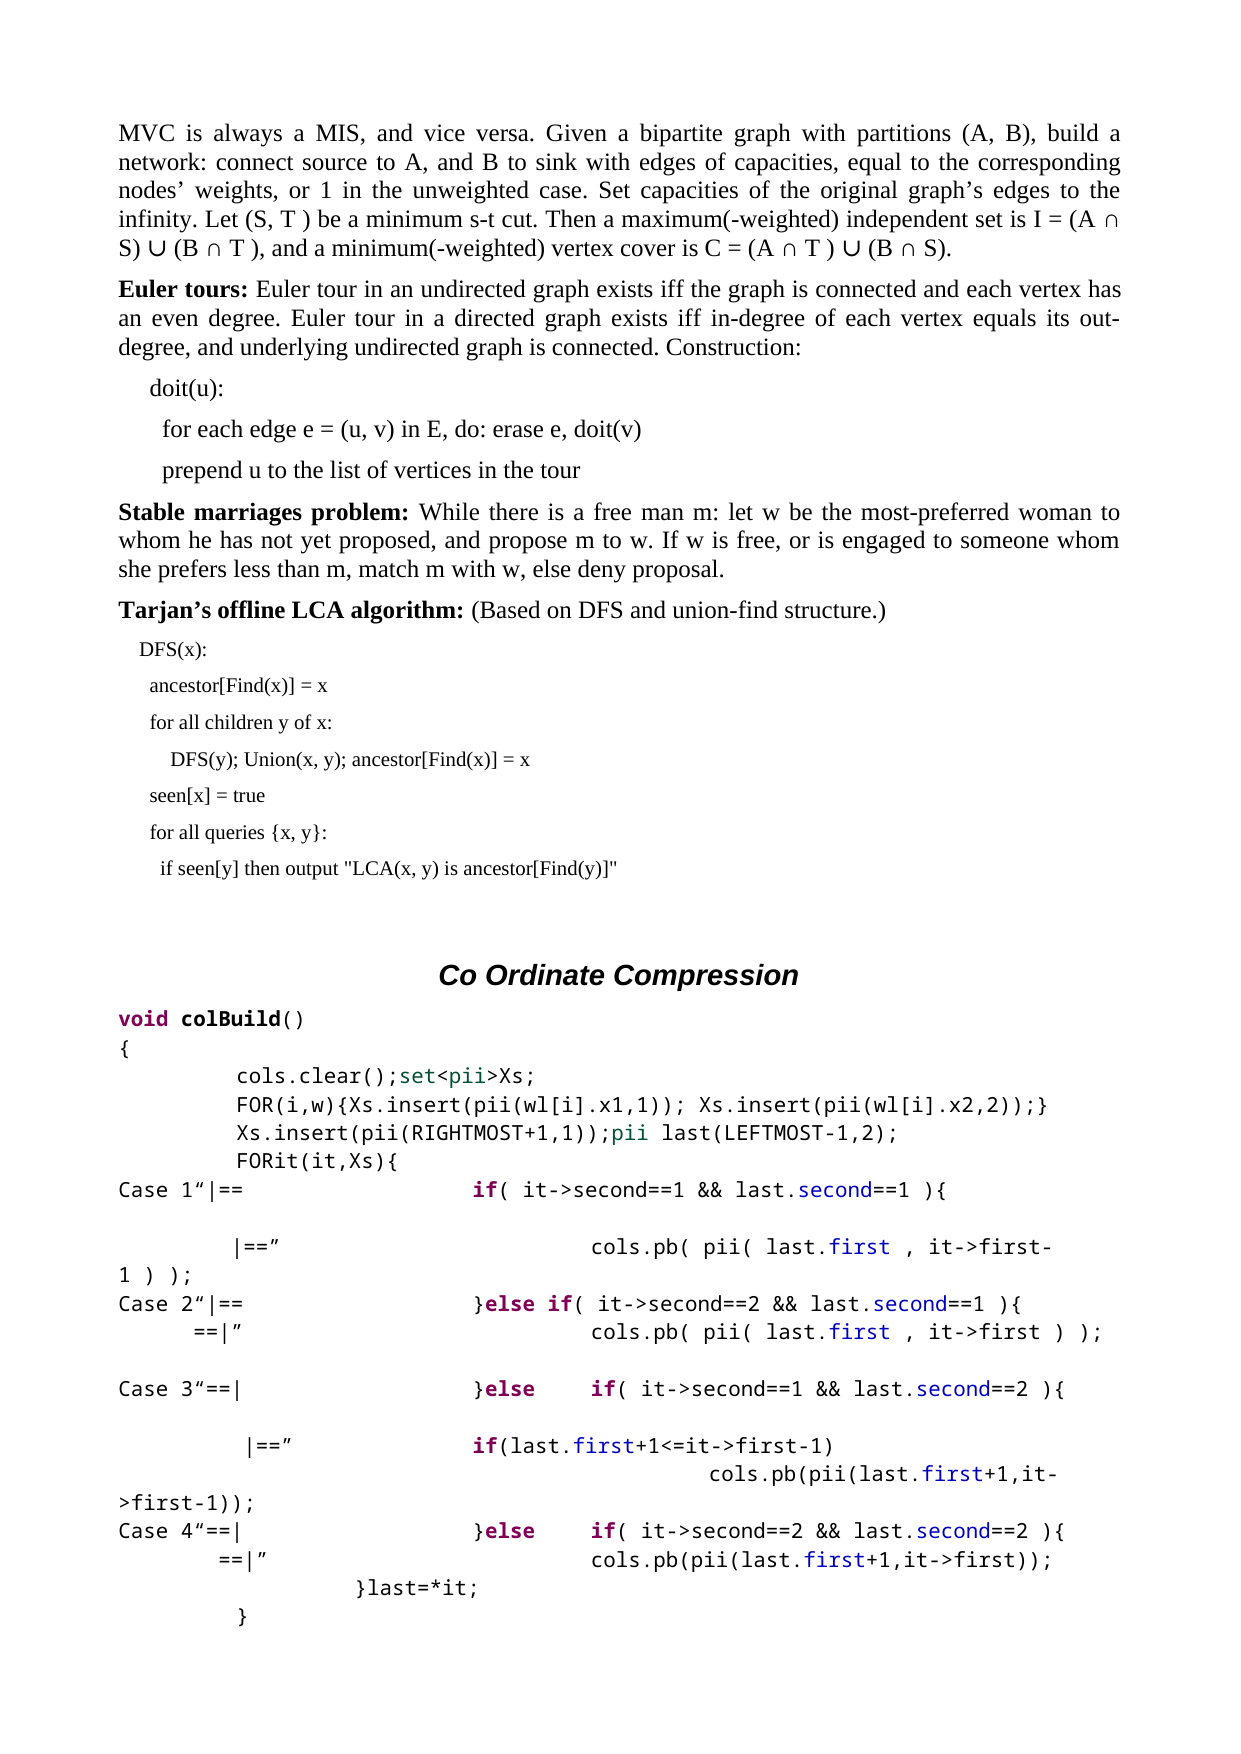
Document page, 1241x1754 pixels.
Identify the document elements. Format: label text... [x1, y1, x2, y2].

text for all children y of x: [118, 710, 1122, 734]
text |==” cols.pb( pii( last.first , it->first-1 ) ); [118, 1232, 1122, 1289]
text Case 2“|== }else if( it->second==2 && last.second==1 ){ [118, 1289, 1122, 1317]
text void colBuild() [118, 1004, 1122, 1033]
text DFS(x): [118, 637, 1122, 661]
text ancestor[Find(x)] = x [118, 673, 1122, 697]
text Case 4“==| }else if( it->second==2 && last.second==2 ){ [118, 1516, 1122, 1545]
text Tarjan’s offline LCA algorithm: (Based on DFS and union-find structure.) [118, 596, 1122, 624]
text if seen[y] then output "LCA(x, y) is ancestor[Find(y)]" [118, 856, 1122, 880]
text } [118, 1602, 1122, 1630]
text Stable marriages problem: While there is a free man m: let w be the most-preferred woman to whom he has not yet proposed, and propose m to w. If w is free, or is engaged to someone whom she prefers less than m, match m with w, else deny proposal. [118, 497, 1122, 583]
text for each edge e = (u, v) in E, do: erase e, doit(v) [118, 414, 1122, 443]
text prepend u to the list of vertices in the tour [118, 456, 1122, 484]
text }last=*it; [118, 1573, 1122, 1602]
text for all queries {x, y}: [118, 820, 1122, 844]
text Euler tours: Euler tour in an undirected graph exists iff the graph is connected and each vertex has an even degree. Euler tour in a directed graph exists iff in-degree of each vertex equals its out-degree, and underlying undirected graph is connected. Construction: [118, 274, 1122, 361]
text Case 1“|== if( it->second==1 && last.second==1 ){ [118, 1175, 1122, 1232]
text DFS(y); Union(x, y); ancestor[Find(x)] = x [118, 747, 1122, 771]
text Xs.insert(pii(RIGHTMOST+1,1));pii last(LEFTMOST-1,2); [118, 1118, 1122, 1147]
text ==|” cols.pb( pii( last.first , it->first ) ); [118, 1317, 1122, 1374]
text MVC is always a MIS, and vice versa. Given a bipartite graph with partitions (A, B), build a network: connect source to A, and B to sink with edges of capacities, equal to the corresponding nodes’ weights, or 1 in the unweighted case. Set capacities of the original graph’s edges to the infinity. Let (S, T ) be a minimum s-t cut. Then a maximum(-weighted) independent set is I = (A ∩ S) ∪ (B ∩ T ), and a minimum(-weighted) vertex cover is C = (A ∩ T ) ∪ (B ∩ S). [118, 118, 1122, 262]
text FOR(i,w){Xs.insert(pii(wl[i].x1,1)); Xs.insert(pii(wl[i].x2,2));} [118, 1090, 1122, 1118]
text Case 3“==| }else if( it->second==1 && last.second==2 ){ [118, 1374, 1122, 1431]
text seen[x] = true [118, 783, 1122, 807]
text cols.pb(pii(last.first+1,it->first-1)); [118, 1459, 1122, 1516]
text ==|” cols.pb(pii(last.first+1,it->first)); [118, 1545, 1122, 1573]
text cols.clear();set<pii>Xs; [118, 1061, 1122, 1090]
text { [118, 1033, 1122, 1061]
text doit(u): [118, 373, 1122, 402]
text Co Ordinate Compression [118, 958, 1122, 992]
text FORit(it,Xs){ [118, 1147, 1122, 1175]
text |==” if(last.first+1<=it->first-1) [118, 1431, 1122, 1459]
